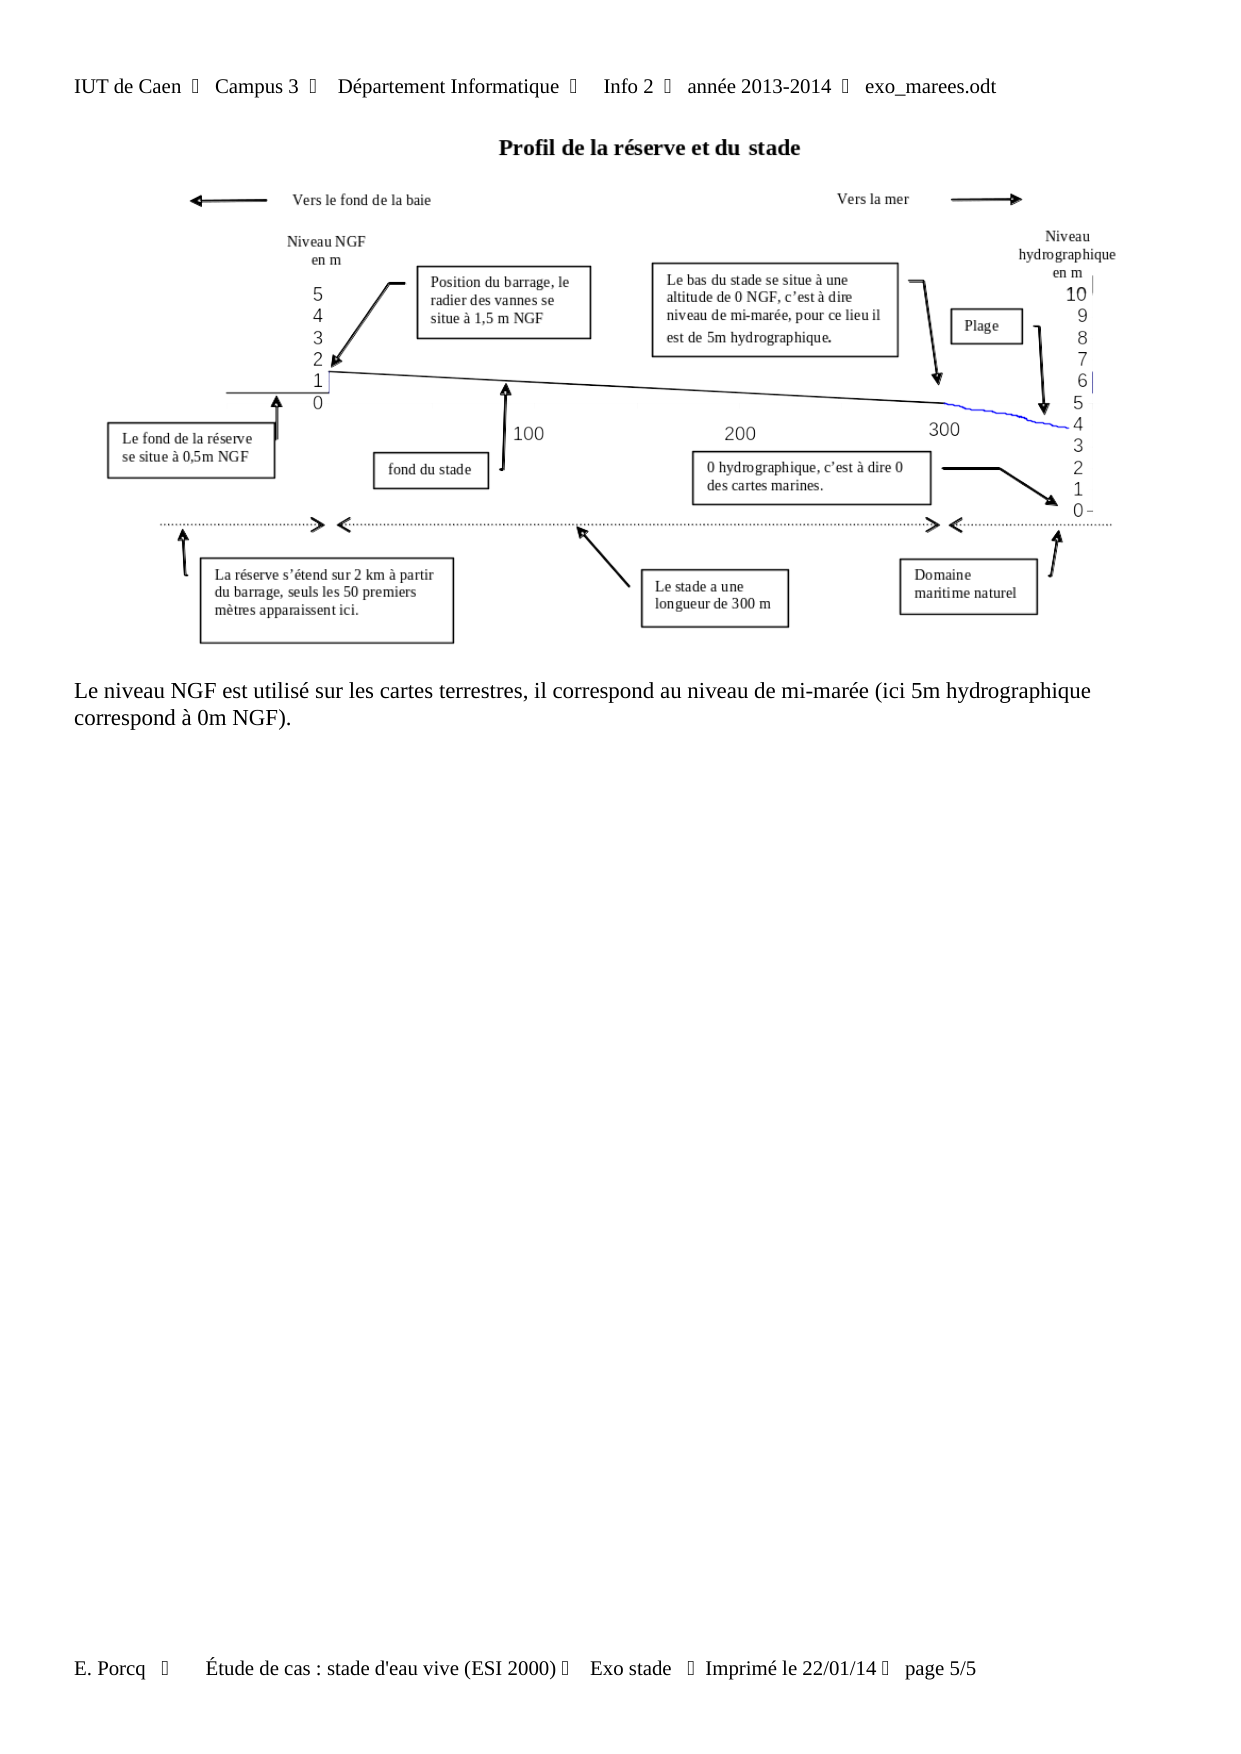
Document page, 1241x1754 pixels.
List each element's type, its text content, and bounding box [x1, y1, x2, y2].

text Le niveau NGF est utilisé sur les cartes terrestres, il correspond au niveau de mi-marée (ici 5m hydrographique correspond à 0m NGF). [74, 677, 1167, 730]
